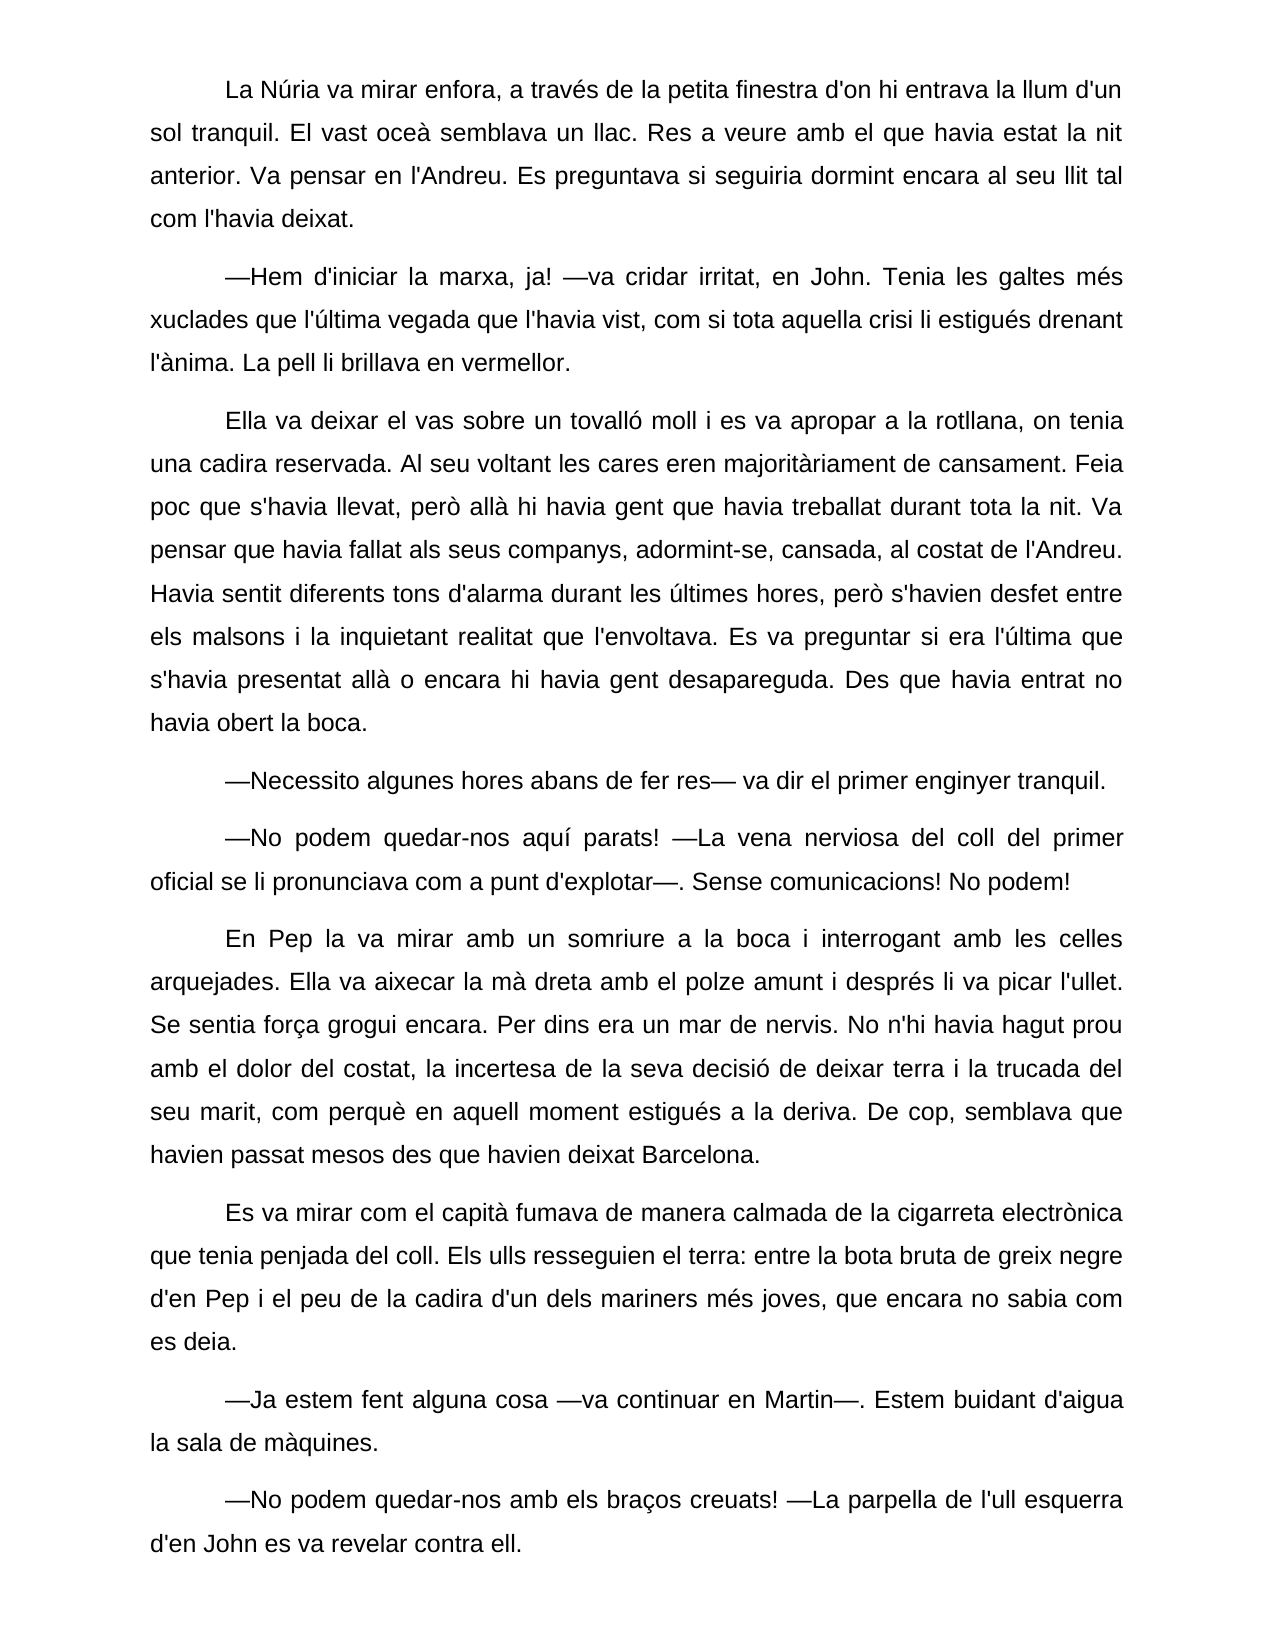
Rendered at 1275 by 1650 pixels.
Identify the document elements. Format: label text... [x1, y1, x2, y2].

text Es va mirar com el capità fumava de manera calmada de la cigarreta electrònica que tenia penjada del coll. Els ulls resseguien el terra: entre la bota bruta de greix negre d'en Pep i el peu de la cadira d'un dels mariners més joves, que encara no sabia com es deia. [150, 1197, 1125, 1356]
text —No podem quedar-nos amb els braços creuats! —La parpella de l'ull esquerra d'en John es va revelar contra ell. [150, 1485, 1125, 1557]
text —Hem d'iniciar la marxa, ja! —va cridar irritat, en John. Tenia les galtes més xuclades que l'última vegada que l'havia vist, com si tota aquella crisi li estigués drenant l'ànima. La pell li brillava en vermellor. [150, 262, 1125, 377]
text —Necessito algunes hores abans de fer res— va dir el primer enginyer tranquil. [150, 766, 1125, 794]
text La Núria va mirar enfora, a través de la petita finestra d'on hi entrava la llum d'un sol tranquil. El vast oceà semblava un llac. Res a veure amb el que havia estat la nit anterior. Va pensar en l'Andreu. Es preguntava si seguiria dormint encara al seu llit tal com l'havia deixat. [150, 75, 1125, 233]
text —No podem quedar-nos aquí parats! —La vena nerviosa del coll del primer oficial se li pronunciava com a punt d'explotar—. Sense comunicacions! No podem! [150, 823, 1125, 895]
text Ella va deixar el vas sobre un tovalló moll i es va apropar a la rotllana, on tenia una cadira reservada. Al seu voltant les cares eren majoritàriament de cansament. Feia poc que s'havia llevat, però allà hi havia gent que havia treballat durant tota la nit. Va pensar que havia fallat als seus companys, adormint-se, cansada, al costat de l'Andreu. Havia sentit diferents tons d'alarma durant les últimes hores, però s'havien desfet entre els malsons i la inquietant realitat que l'envoltava. Es va preguntar si era l'última que s'havia presentat allà o encara hi havia gent desapareguda. Des que havia entrat no havia obert la boca. [150, 406, 1125, 737]
text En Pep la va mirar amb un somriure a la boca i interrogant amb les celles arquejades. Ella va aixecar la mà dreta amb el polze amunt i després li va picar l'ullet. Se sentia força grogui encara. Per dins era un mar de nervis. No n'hi havia hagut prou amb el dolor del costat, la incertesa de la seva decisió de deixar terra i la trucada del seu marit, com perquè en aquell moment estigués a la deriva. De cop, semblava que havien passat mesos des que havien deixat Barcelona. [150, 924, 1125, 1168]
text —Ja estem fent alguna cosa —va continuar en Martin—. Estem buidant d'aigua la sala de màquines. [150, 1384, 1125, 1456]
